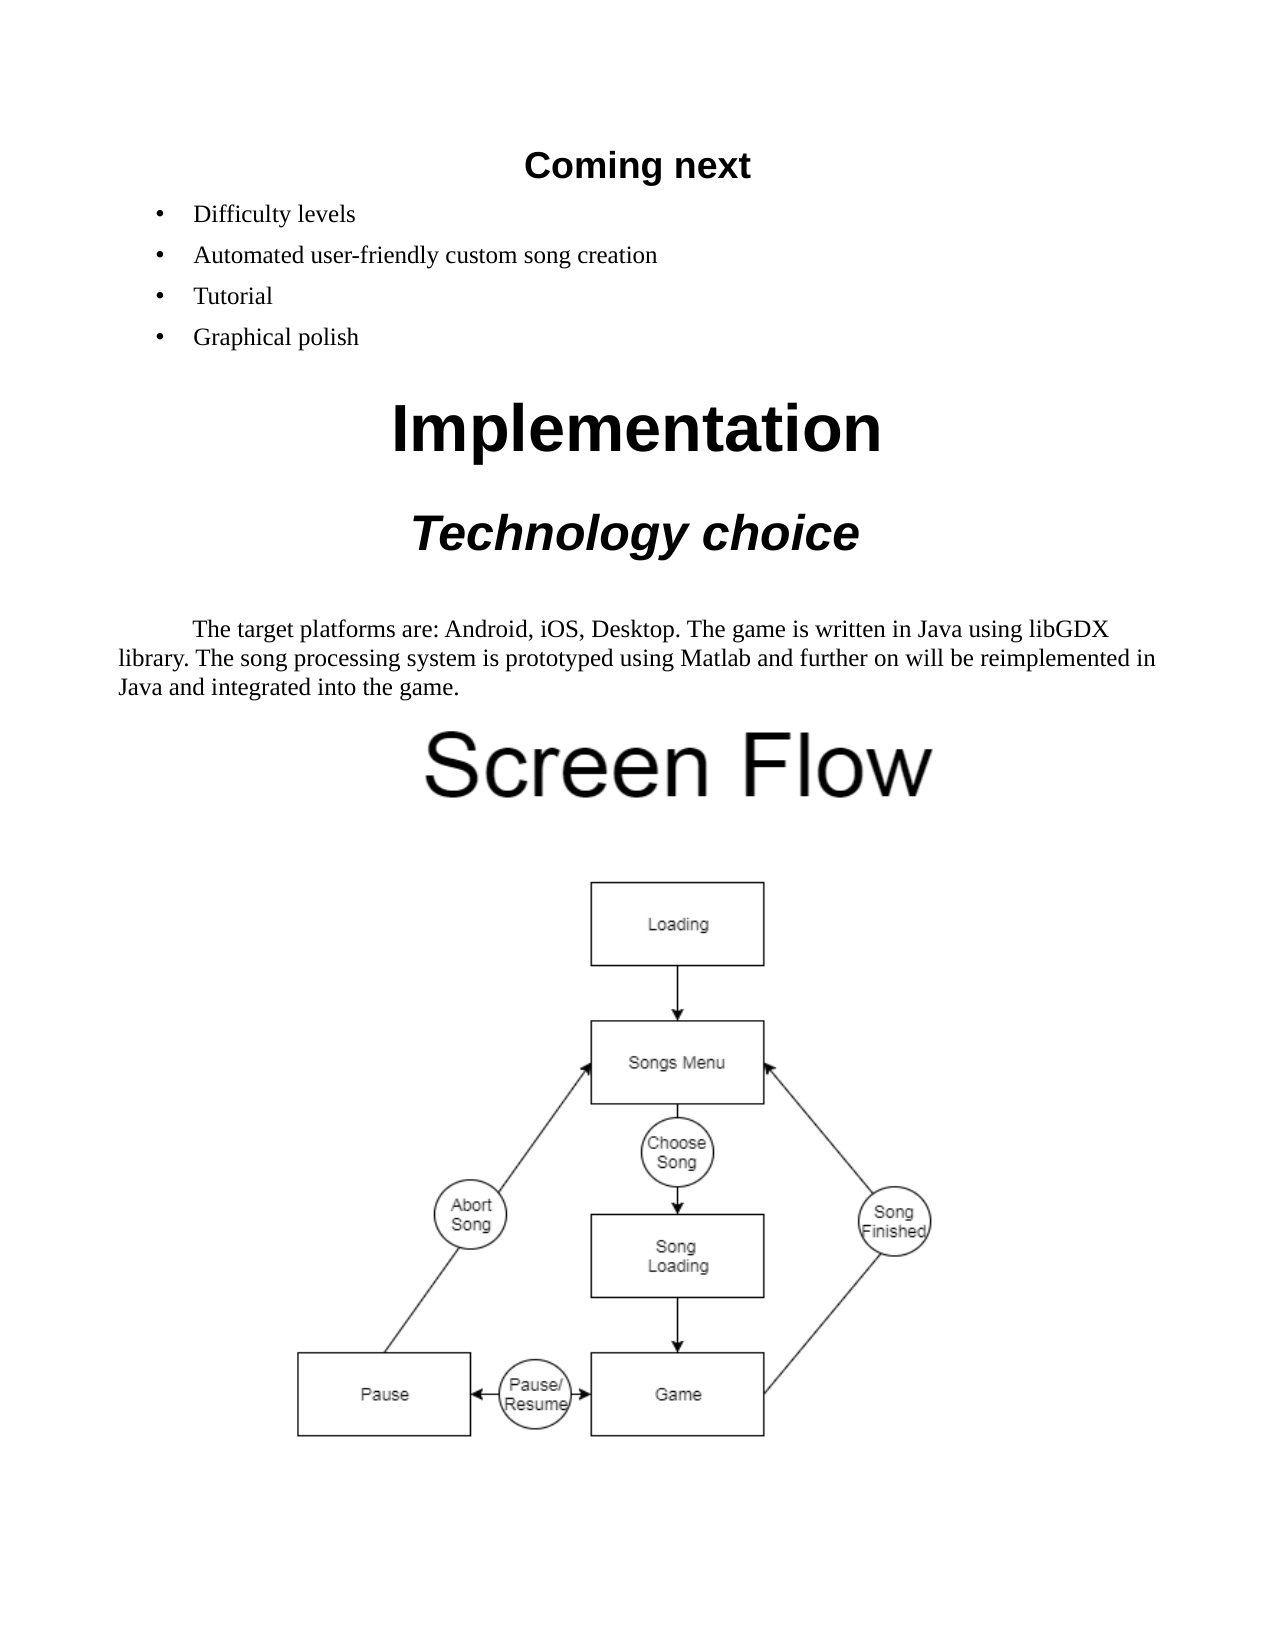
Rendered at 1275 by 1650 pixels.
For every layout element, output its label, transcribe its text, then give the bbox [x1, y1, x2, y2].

text The target platforms are: Android, iOS, Desktop. The game is written in Java using libGDX library. The song processing system is prototyped using Matlab and further on will be reimplemented in Java and integrated into the game. [118, 614, 1157, 700]
list Graphical polish [156, 322, 1157, 351]
list Difficulty levels [156, 199, 1157, 227]
subtitle Implementation [118, 389, 1157, 465]
list Automated user-friendly custom song creation [156, 240, 1157, 269]
list Tutorial [156, 281, 1157, 310]
picture [297, 712, 978, 1438]
subtitle Coming next [118, 143, 1157, 186]
subtitle Technology choice [118, 503, 1157, 560]
